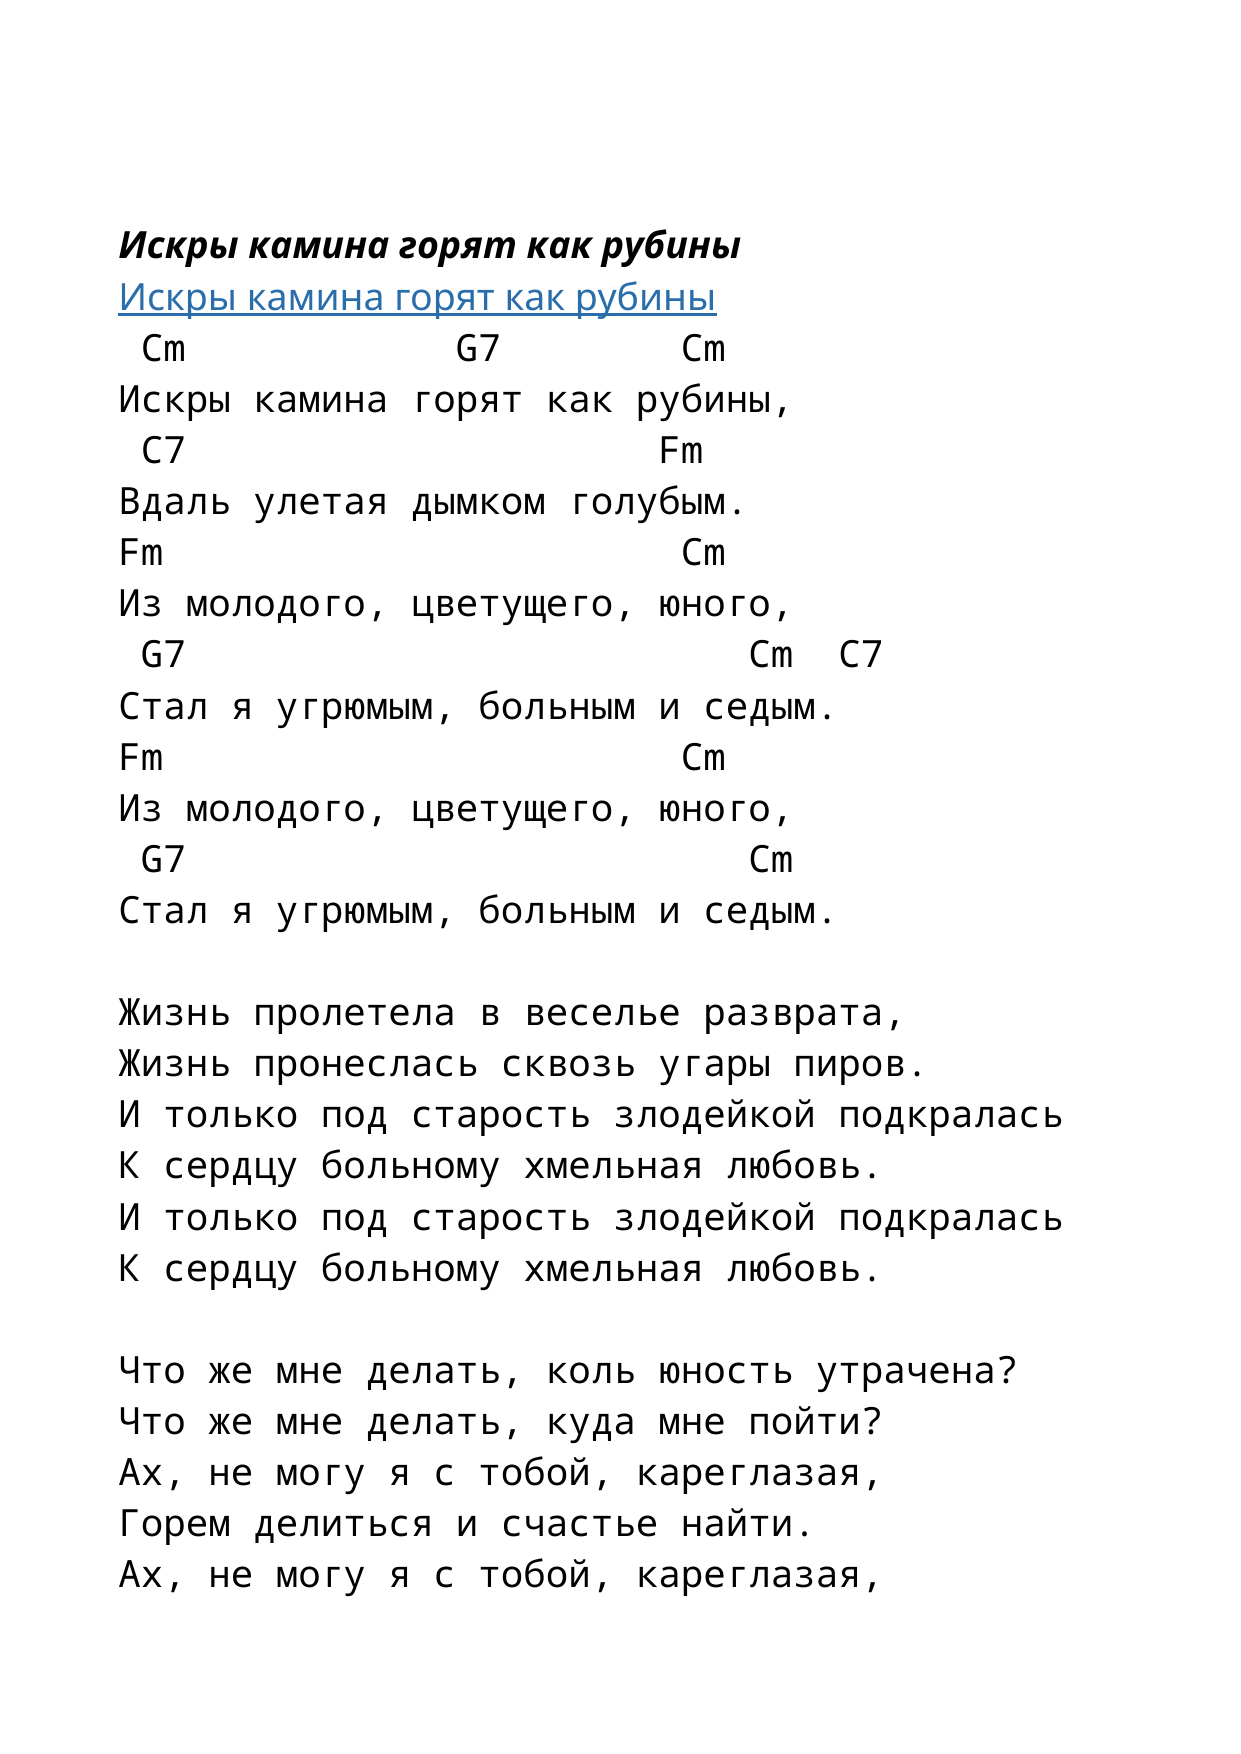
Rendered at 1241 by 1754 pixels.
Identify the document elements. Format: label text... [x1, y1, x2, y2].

text Стал я угрюмым, больным и седым. [118, 679, 1122, 730]
text Жизнь пронеслась сквозь угары пиров. [118, 1037, 1122, 1088]
text Fm Cm [118, 526, 1122, 577]
text Искры камина горят как рубины [118, 270, 1122, 321]
text И только под старость злодейкой подкралась [118, 1190, 1122, 1241]
text Ах, не могу я с тобой, кареглазая, [118, 1547, 1122, 1598]
text Из молодого, цветущего, юного, [118, 577, 1122, 628]
text Ах, не могу я с тобой, кареглазая, [118, 1445, 1122, 1496]
text G7 Cm [118, 832, 1122, 884]
text И только под старость злодейкой подкралась [118, 1088, 1122, 1139]
text Fm Cm [118, 730, 1122, 781]
text К сердцу больному хмельная любовь. [118, 1241, 1122, 1292]
text Из молодого, цветущего, юного, [118, 781, 1122, 832]
text Искры камина горят как рубины, [118, 372, 1122, 423]
text Вдаль улетая дымком голубым. [118, 475, 1122, 526]
text Что же мне делать, коль юность утрачена? [118, 1343, 1122, 1394]
text C7 Fm [118, 423, 1122, 475]
text Что же мне делать, куда мне пойти? [118, 1394, 1122, 1445]
text Стал я угрюмым, больным и седым. [118, 884, 1122, 935]
text G7 Cm C7 [118, 628, 1122, 679]
text Горем делиться и счастье найти. [118, 1496, 1122, 1547]
text К сердцу больному хмельная любовь. [118, 1139, 1122, 1190]
text Жизнь пролетела в веселье разврата, [118, 986, 1122, 1037]
subtitle Искры камина горят как рубины [118, 219, 1122, 270]
text Cm G7 Cm [118, 321, 1122, 372]
